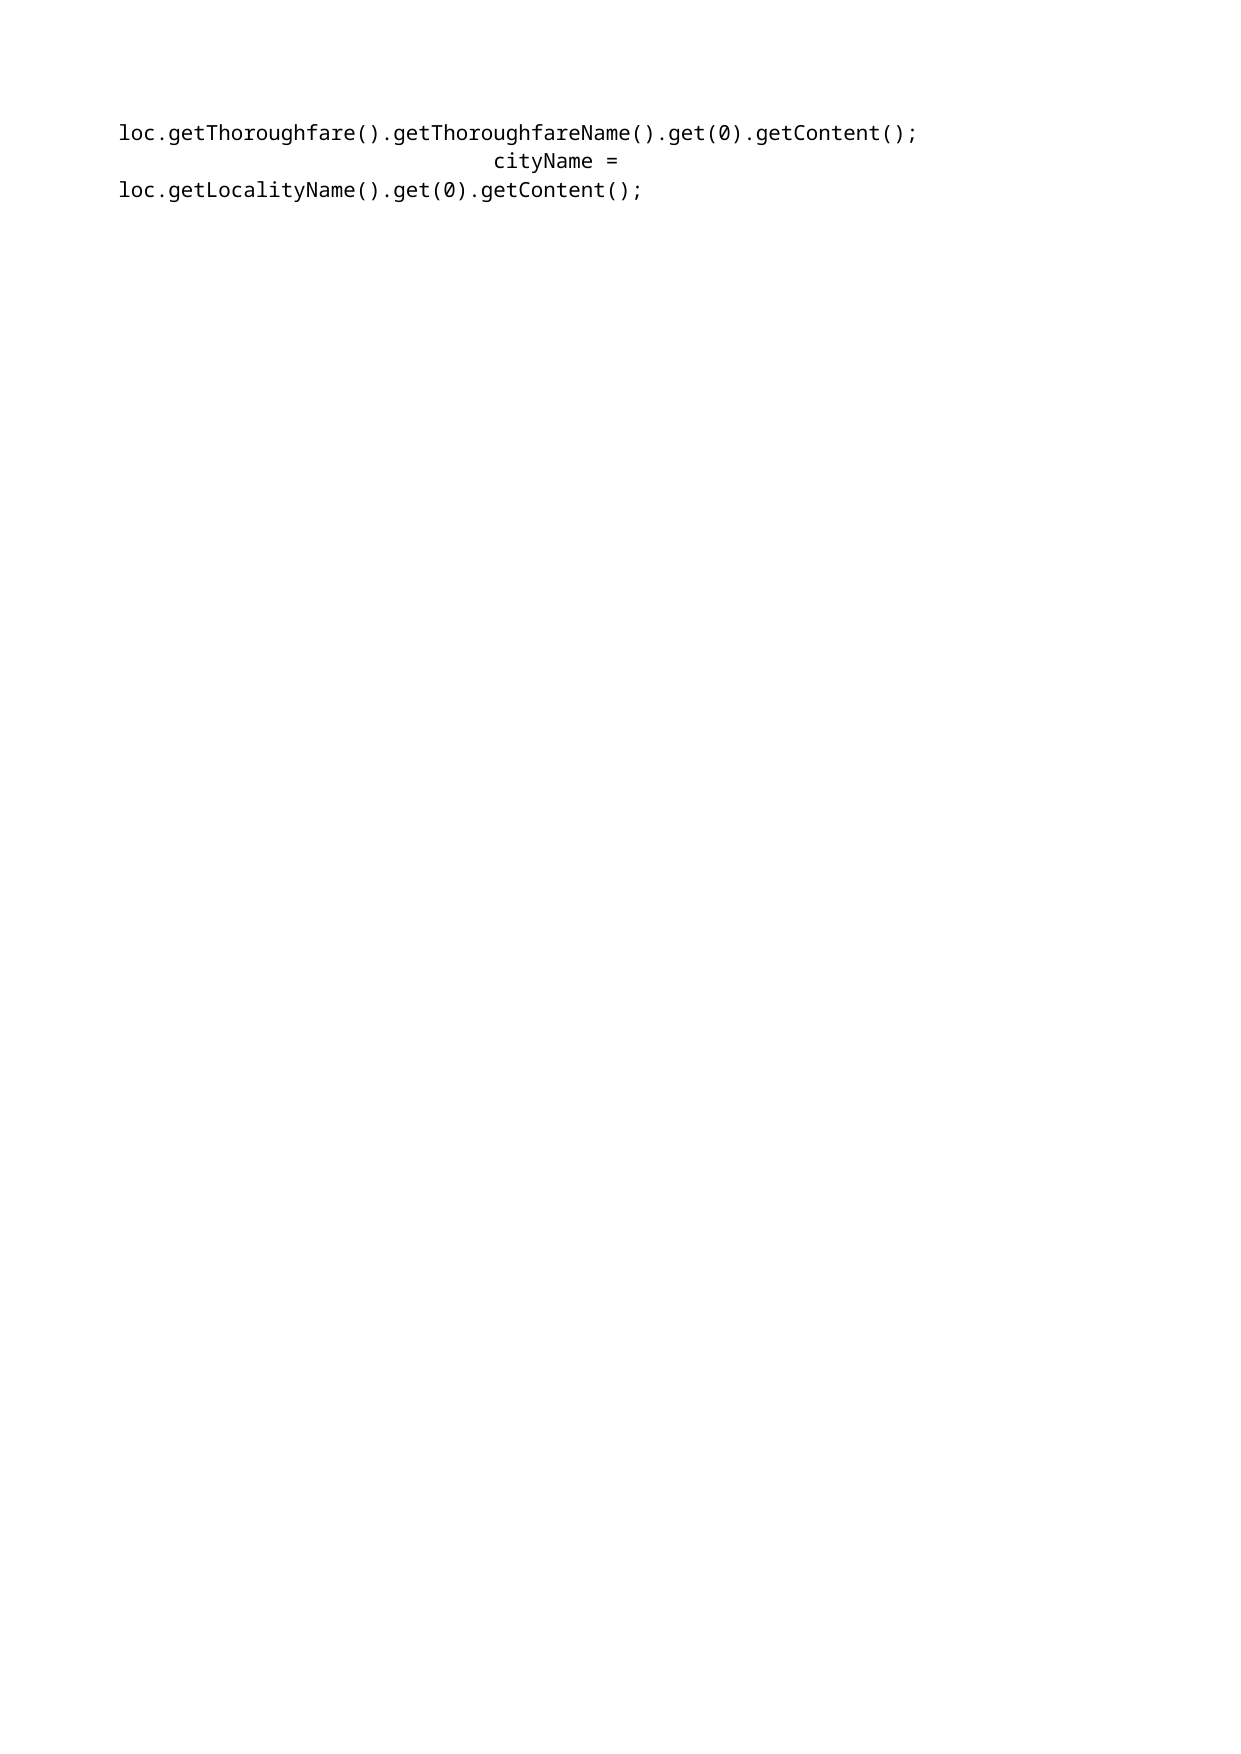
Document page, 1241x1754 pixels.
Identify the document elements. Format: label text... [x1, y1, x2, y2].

text cityName = loc.getLocalityName().get(0).getContent(); [118, 147, 1122, 203]
text loc.getThoroughfare().getThoroughfareName().get(0).getContent(); [118, 118, 1122, 147]
